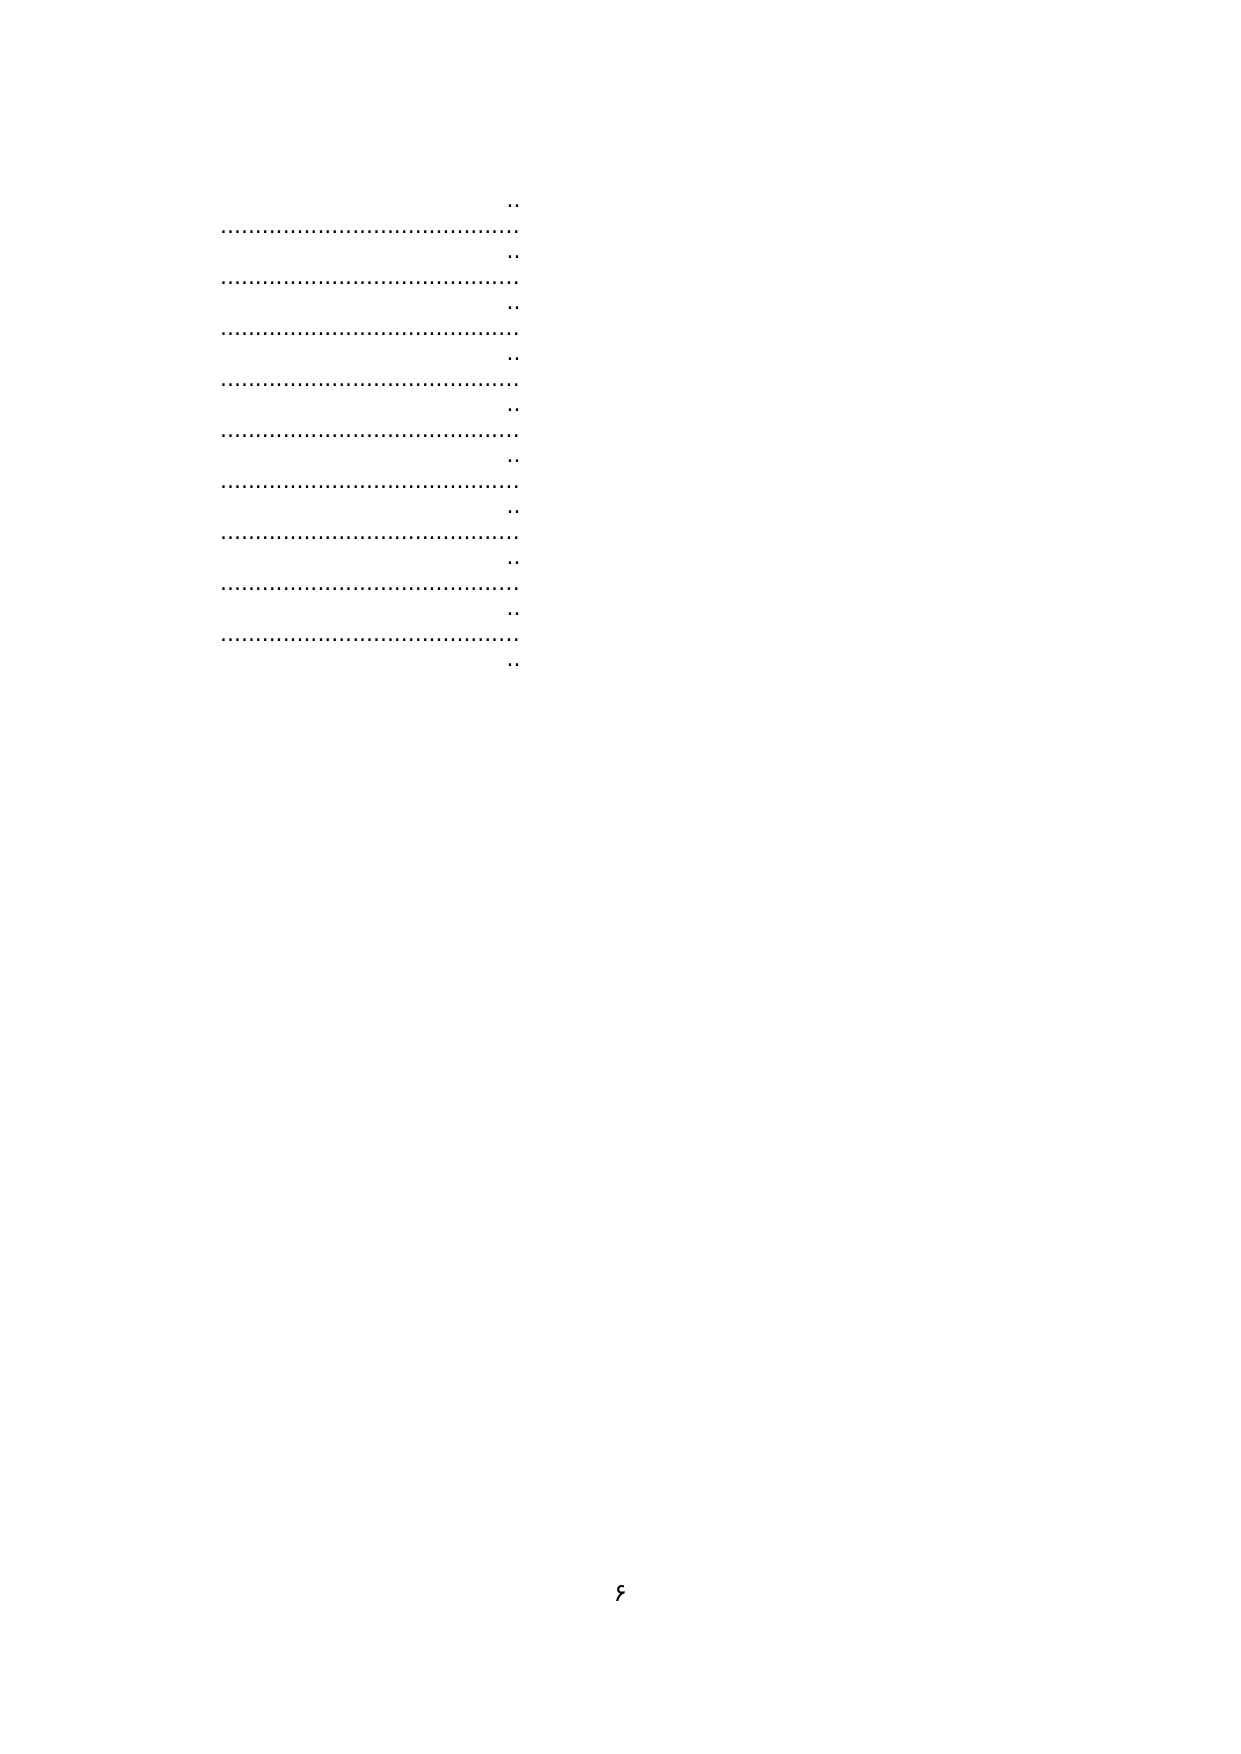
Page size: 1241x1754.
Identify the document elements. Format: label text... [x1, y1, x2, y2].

table_header [147, 181, 211, 678]
table_header ۱) مقدمه ۱-۱ معرفی ۱-۱-۱ نقاط برجسته‌ی آرچ‌لینوکس ۱-۲ گواهی ۱-۳ راه آرچ ۱-۴ درباره این راهنما ۲) آماده سازی ۲-۱ گرفتن آخرین رسانه‌ی(media) نصب ۲-۱-۱ بررسی صحت فایل دانلود شده ۲-۱-۲ نصاب CD ۲-۱-۳ دیوایس حافظه فلش یا USB stick ۲-۱-۳-۱ روش nix ۲-۱-۳-۲ روش مایکروسافت ویندوز ۲-۱-۴ نصب از طریق شبکه ۲-۱-۵ نصب بر روی ماشین مجازی ۲-۲ راه اندازی نصاب آرچ ۲-۲-۱ راه‌اندازی از طریق مدیا ۲-۲-۲ شروع به کار سیستم‌عامل ۲-۲-۳ تعویض keymap ۲-۲-۴ اسناد ۳) نصب ۳-۱ انتخاب منبع نصب ۳-۱-۱ تنظیم شبکه ۳-۱-۱-۱ تنظیم ADSL bridging در محیط زنده (اختیاری) ۳-۱-۱-۲ تنظیم وایرلس در محیط زنده (اختیاری) ۳-۲ تعیین ویرایشگر ۳-۳ تنظیم ساعت ۳-۳-۱ تنظیم منطقه‌ی زمانی ۳-۳-۲ تنظیم ساعت و تاریخ ۳-۳-۲-۱ تنظیم زمان (پس از نصب) ۳-۳-۲-۲ انحراف زمان ۳-۳-۲-۳ راه‌اندازی دوگانه Dual boot ۳-۳-۲-۴ UTC در ویندوز ۳-۴ آماده‌سازی هارد‌ دیسک ۳-۴-۱ گزینه‌ی ۱: آماده سازی خودکار ۳-۴-۲ پارتیشن‌بندی هارد دیسک (اطلاعات عمومی) ۳-۴-۲-۱ انواع پارتیشن‌ها ۳-۴-۲-۲ Swap partition ۳-۴-۲-۳ طرح پارتیشن‌ ۳-۴-۲-۴ هر پارتیشن چقدر بزرگ باشد؟ ۳-۴-۲-۴ بالا بردن کارایی Swap ۳-۴-۳ گزینه‌ی ۲: پارتیشن‌بندی دستی ۳-۴-۳-۱ مثال اول: نصب آرچ بر روی دیسک خام ۳-۴-۳-۲ مثال دوم: نصب آرچ در کنار درایوهای ویندوزی ۳-۴-۴ ساخت فایل‌سیستم‌ها(اطلاعات عمومی) ۳-۴-۴-۱ انواع فایل‌سیستم‌ها ۳-۴-۴-۲ یک نوشته در مورد journaling ۳-۴-۵ پیکربندی دستی فایل‌سیستم‌ها و نقاط اتصال‌ آن‌ها ۳-۵ انتخاب بسته‌ها ۳-۶ نصب بسته‌ها ۳-۷ پیکربندی سیستم ۳-۷-۱ آیا نصاب می‌تواند کمی کارها را خودکار انجام دهد ۳-۷-۲ ‎/etc/rc.conf ۳-۷-۲-۱ قسمت LOCALIZATION ۳-۷-۲-۲ قسمت سخت‌افزار HARDWARE ۳-۷-۲-۳ قسمت شبکه NETWORKING ۳-۷-۲-۴ قسمت DAEMONS ۳-۷-۳ ‎/etc/fstab ۳-۷-۴ ‎/etc/mkinitcpio.conf ۳-۷-۵ ‎/etc/modprobe.d/modprobe.conf ۳-۷-۶ ‎/etc/resolv.conf ۳-۷-۷ ‎/etc/hosts ۳-۷-۸ ‎/etc/locale.gen ۳-۷-۹ آیینه‌های پک‌من Pacman Mirror ۳-۷-۱۰ کلمه‌ی عبور ریشه Root password ۳-۸ نصب ره‌انداز (Bootloader) ۳-۸-۱ گراب(GRand Unified Bootloader) ۳-۸-۱-۱ پیکربندی گراب ۳-۹ راه‌اندازی مجدد Reboot ۴) پس از نصب ۴-۱ به‌روزرسانی ۴-۱-۱ پیکربندی شبکه(در صورت لزوم) ۴-۱-۱-۱ Wired LAN ۴-۱-۱-۲ Wireless LAN ۴-۱-۱-۳ Proxy Server ۴-۱-۱-۴ Analog Modem, ISDN, and DSL (PPPoE)‎ ۴-۱-۲ به‌روزرسانی، سینک و ارتقاء سیستم توسط پک‌من ۴-۱-۲-۱ ‎/etc/pacman.conf ۴-۱-۲-۲ مخازن بسته‌ها ۴-۱-۲-۳ مخزن کاربران آرچ AUR ۴-۱-۳ ‎/etc/pacman.d/mirrorlist ۴-۱-۴ امتیازدهی به آیینه‌ها ۴-۱-۳-۱ Mirrorcheck برای داشتن بسته‌های به‌روز ۴-۱-۵ با پک‌من بیشتر آشنا شوید ۴-۱-۶ به‌روز کردن سیستم ۴-۱-۶-۱ نادیده‌گرفتن بسته‌ها ۴-۱-۶-۲ مدل انتشار غلطان آرچ ۴-۲ اضافه‌ کردن کاربر ۴-۲-۱ حذف حساب کاربری ۵) اضافات ۵-۱ نصب Yaourt ۵-۲ ساخت لینک به DVD و CDROM ۵-۳ Sudo ۵-۴ صدا ۵-۴-۱ ALSA ۵-۴-۱-۱ باز کردن کانال‌ها ۵-۴-۲ OSS ۵-۵ رابط گرافیکی کاربر ۵-۵-۱ نصب X ۵-۵-۲ نصب راه‌انداز ویدیویی ۵-۵-۲-۱ کارت‌های گرافیکی انویدیا ۵-۵-۲-۲ کارت‌های گرافیکی ATI ۵-۵-۳ نصب راه‌انداز‌های ورودی ۵-۵-۴ پیکربندی X (اختیاری) ۵-۵-۴-۱ صفحه‌کلید Non-US ۵-۵-۵ امتحان X ۵-۵-۵-۱ Message bus ۵-۵-۵-۲ Start X ۵-۵-۵-۳ در باب خطاها ۵-۵-۵-۴ احتیاج به کمک دارید؟ ۵-۵-۶ نصب فونت ۵-۵-۷ انتخاب و نصب یک رابط گرافیکی ۵-۵-۷-۱ نصب و راه‌اندازی KDE ۵-۵-۷-۲ نصب و راه‌اندازی Gnome ۵-۵-۷-۳ نصب و راه‌اندازی LXDE ۵-۵-۷-۴ نصب و راه‌اندازی Xfce ۵-۵-۷-۵ نصب و راه‌اندازی OpenBox ۵-۵-۷-۶ نصب و راه‌اندازی WMFS ۵-۶ دانگرید برنامه (اسکریپت دانگرید) ۵-۷ معرفی تعدادی برنامه‌ی کاربردی و محبوب پیوست ۱ chroot [526, 181, 1093, 678]
table_header .. ….......................................... ….......................................... ….......................................... ….......................................... ….......................................... ….......................................... ….......................................... ….......................................... ….......................................... [211, 181, 526, 678]
